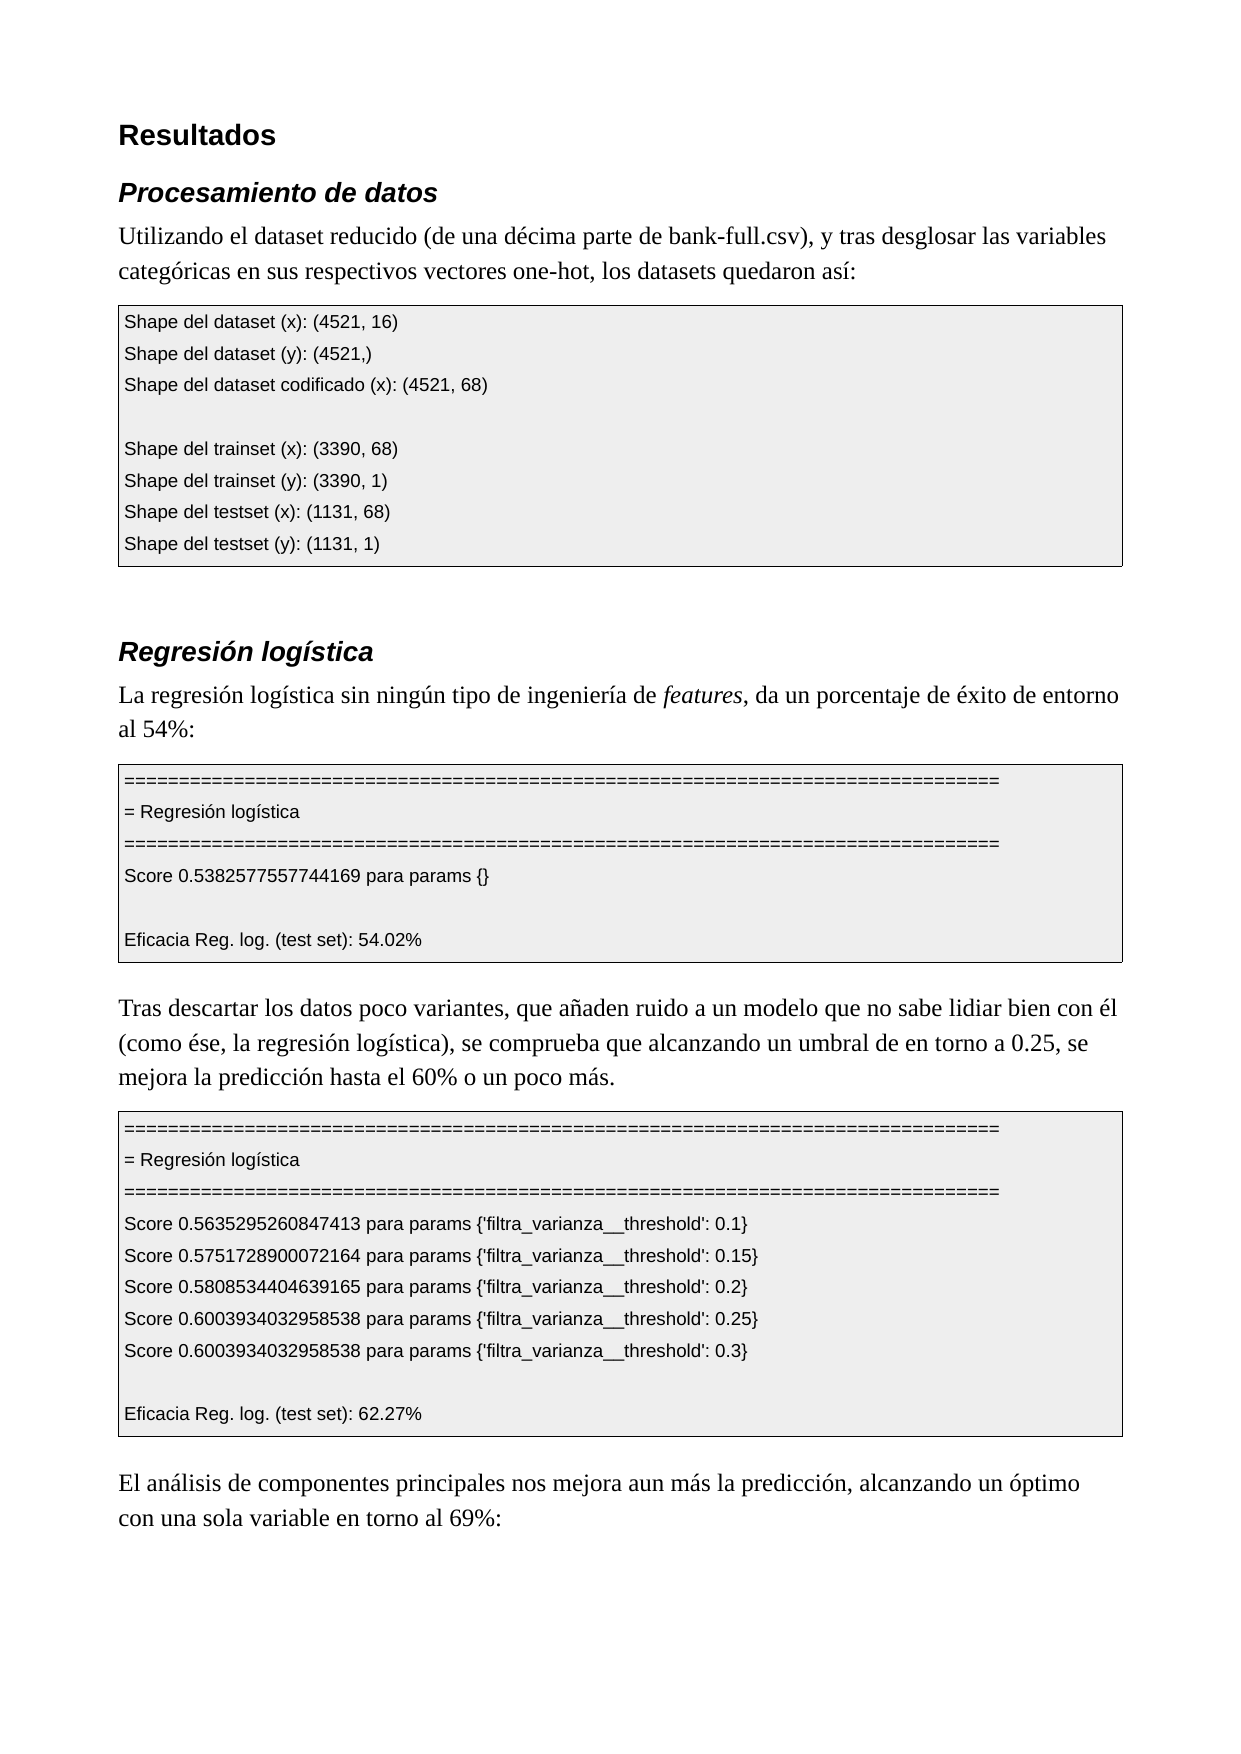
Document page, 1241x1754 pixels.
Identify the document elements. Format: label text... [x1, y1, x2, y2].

subtitle Resultados [118, 118, 1122, 152]
subtitle Regresión logística [118, 636, 1122, 668]
text La regresión logística sin ningún tipo de ingeniería de features, da un porcentaje de éxito de entorno al 54%: [118, 680, 1122, 743]
text El análisis de componentes principales nos mejora aun más la predicción, alcanzando un óptimo con una sola variable en torno al 69%: [118, 1468, 1122, 1532]
table_header ================================================================================ = Regresión logística ================================================================================ Score 0.5635295260847413 para params {'filtra_varianza__threshold': 0.1} Score 0.5751728900072164 para params {'filtra_varianza__threshold': 0.15} Score 0.5808534404639165 para params {'filtra_varianza__threshold': 0.2} Score 0.6003934032958538 para params {'filtra_varianza__threshold': 0.25} Score 0.6003934032958538 para params {'filtra_varianza__threshold': 0.3} Eficacia Reg. log. (test set): 62.27% [119, 1112, 1122, 1436]
table_header Shape del dataset (x): (4521, 16) Shape del dataset (y): (4521,) Shape del dataset codificado (x): (4521, 68) Shape del trainset (x): (3390, 68) Shape del trainset (y): (3390, 1) Shape del testset (x): (1131, 68) Shape del testset (y): (1131, 1) [119, 306, 1122, 566]
text Utilizando el dataset reducido (de una décima parte de bank-full.csv), y tras desglosar las variables categóricas en sus respectivos vectores one-hot, los datasets quedaron así: [118, 221, 1122, 284]
table_header ================================================================================ = Regresión logística ================================================================================ Score 0.5382577557744169 para params {} Eficacia Reg. log. (test set): 54.02% [119, 765, 1122, 962]
text Tras descartar los datos poco variantes, que añaden ruido a un modelo que no sabe lidiar bien con él (como ése, la regresión logística), se comprueba que alcanzando un umbral de en torno a 0.25, se mejora la predicción hasta el 60% o un poco más. [118, 993, 1122, 1091]
subtitle Procesamiento de datos [118, 177, 1122, 209]
